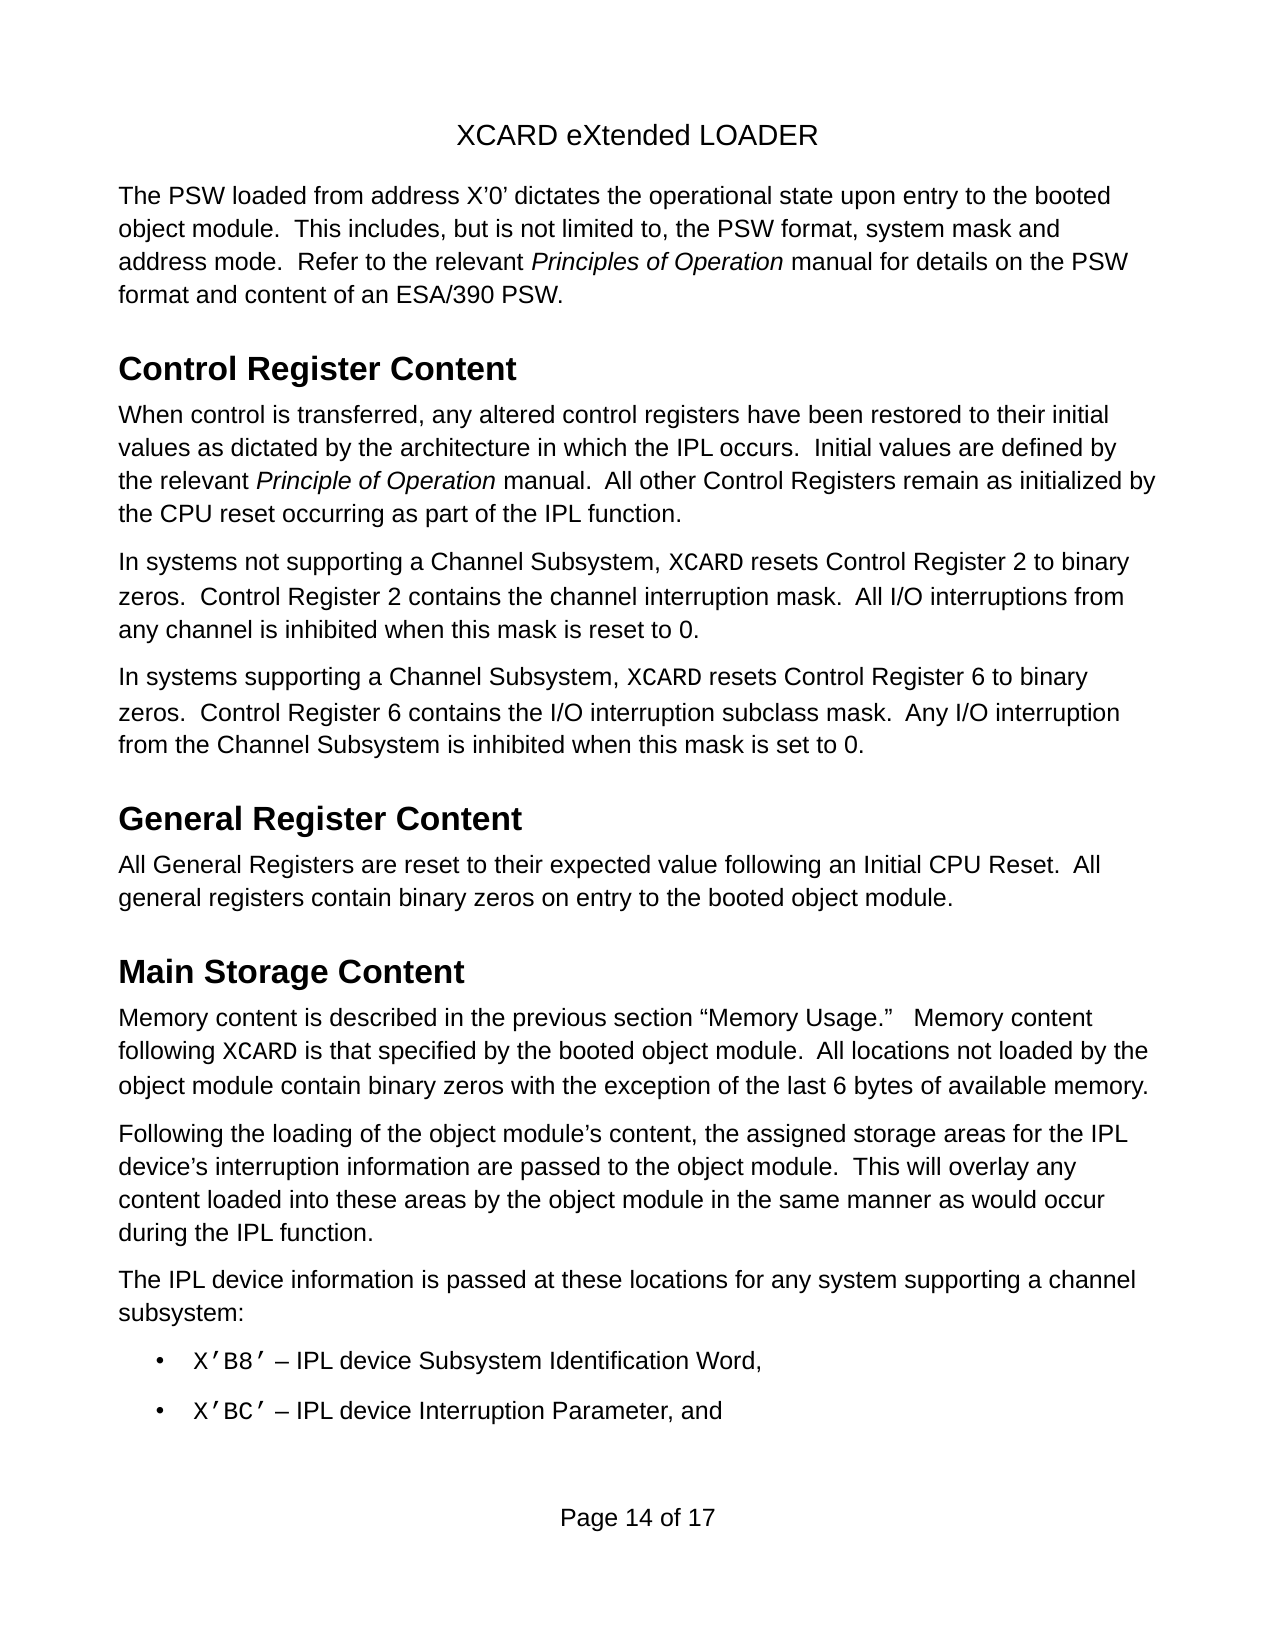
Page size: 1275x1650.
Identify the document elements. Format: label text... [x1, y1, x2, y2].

text In systems supporting a Channel Subsystem, XCARD resets Control Register 6 to binary zeros. Control Register 6 contains the I/O interruption subclass mask. Any I/O interruption from the Channel Subsystem is inhibited when this mask is set to 0. [118, 662, 1157, 759]
text Following the loading of the object module’s content, the assigned storage areas for the IPL device’s interruption information are passed to the object module. This will overlay any content loaded into these areas by the object module in the same manner as would occur during the IPL function. [118, 1118, 1157, 1246]
text Memory content is described in the previous section “Memory Usage.” Memory content following XCARD is that specified by the booted object module. All locations not loaded by the object module contain binary zeros with the exception of the last 6 bytes of available memory. [118, 1003, 1157, 1100]
text All General Registers are reset to their expected value following an Initial CPU Reset. All general registers contain binary zeros on entry to the booted object module. [118, 850, 1157, 912]
text In systems not supporting a Channel Subsystem, XCARD resets Control Register 2 to binary zeros. Control Register 2 contains the channel interruption mask. All I/O interruptions from any channel is inhibited when this mask is reset to 0. [118, 546, 1157, 643]
list X’B8’ – IPL device Subsystem Identification Word, [156, 1346, 1157, 1377]
text The IPL device information is passed at these locations for any system supporting a channel subsystem: [118, 1265, 1157, 1327]
subtitle Main Storage Content [118, 952, 1157, 990]
text The PSW loaded from address X’0’ dictates the operational state upon entry to the booted object module. This includes, but is not limited to, the PSW format, system mask and address mode. Refer to the relevant Principles of Operation manual for details on the PSW format and content of an ESA/390 PSW. [118, 181, 1157, 309]
subtitle Control Register Content [118, 349, 1157, 387]
list X’BC’ – IPL device Interruption Parameter, and [156, 1396, 1157, 1427]
text When control is transferred, any altered control registers have been restored to their initial values as dictated by the architecture in which the IPL occurs. Initial values are defined by the relevant Principle of Operation manual. All other Control Registers remain as initialized by the CPU reset occurring as part of the IPL function. [118, 400, 1157, 528]
subtitle General Register Content [118, 799, 1157, 838]
